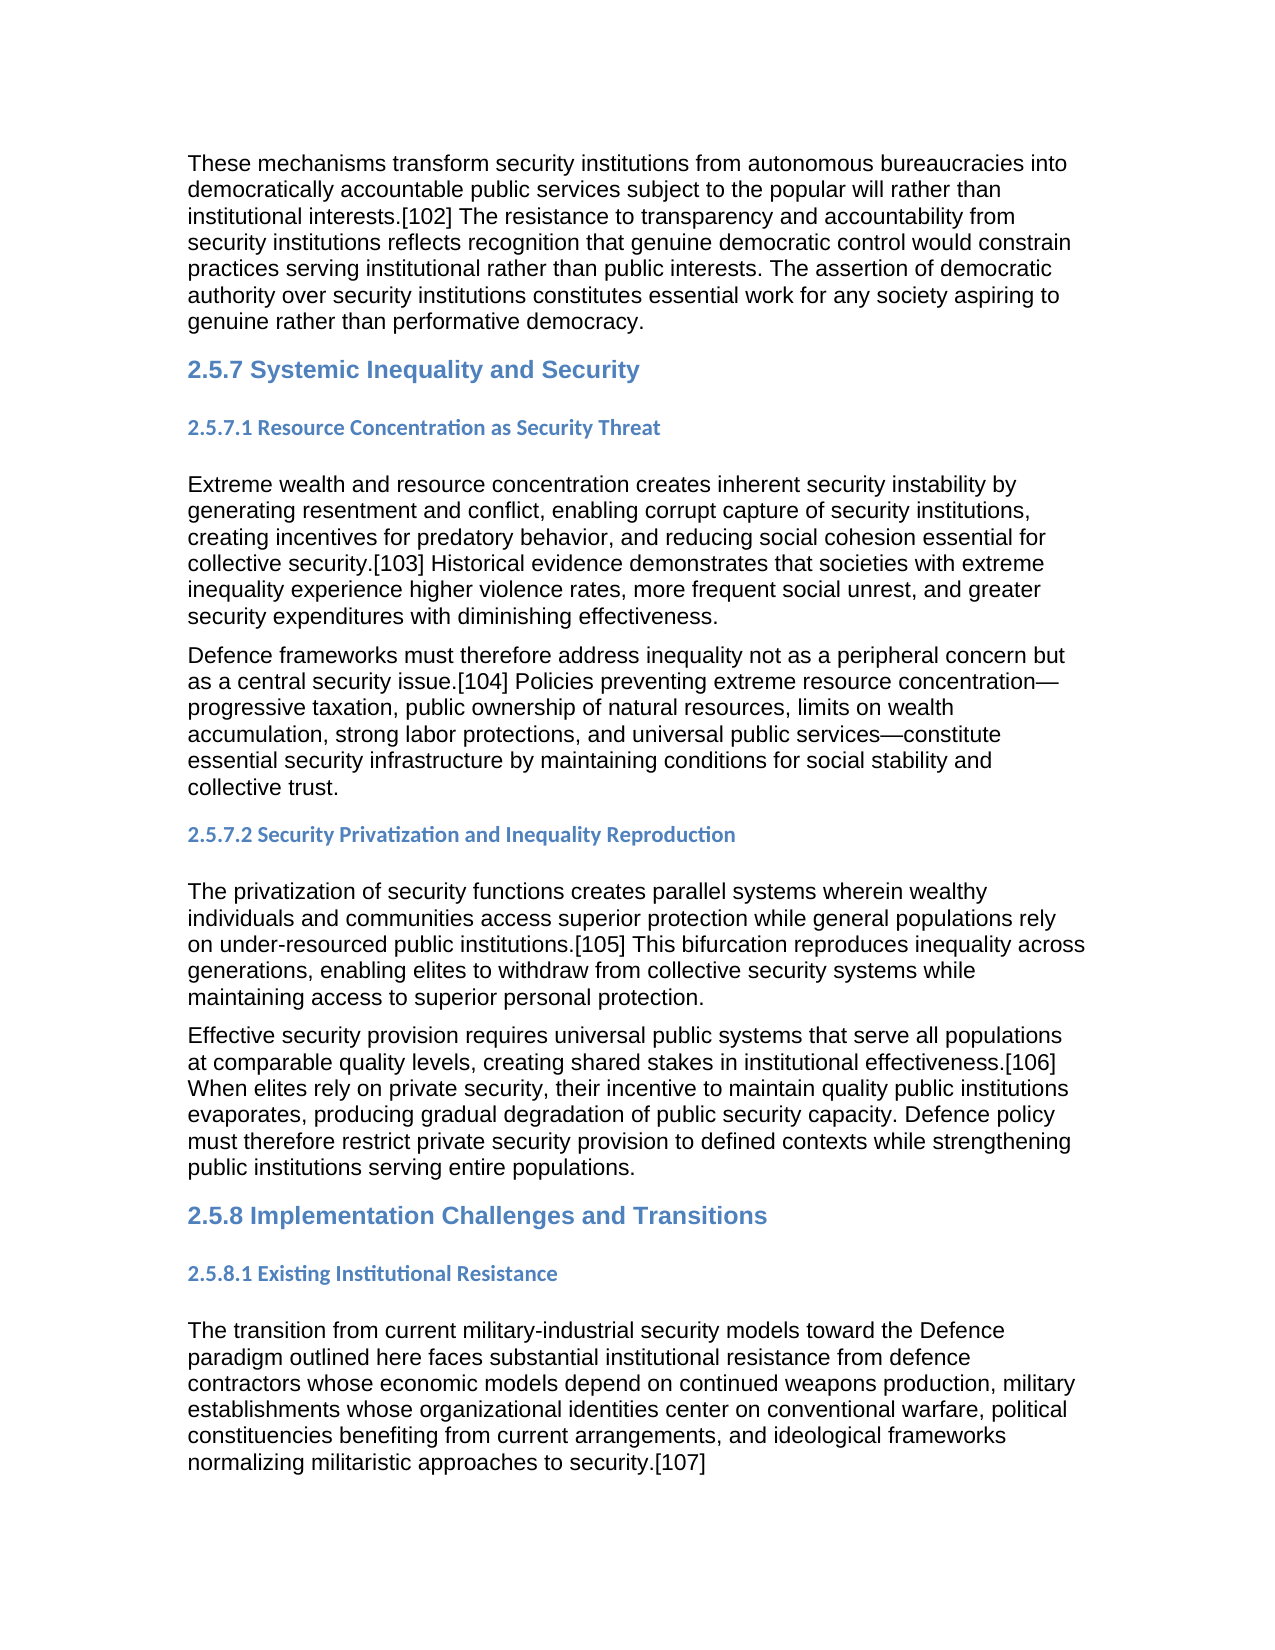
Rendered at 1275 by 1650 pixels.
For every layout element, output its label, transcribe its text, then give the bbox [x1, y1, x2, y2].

text Defence frameworks must therefore address inequality not as a peripheral concern but as a central security issue.[104] Policies preventing extreme resource concentration—progressive taxation, public ownership of natural resources, limits on wealth accumulation, strong labor protections, and universal public services—constitute essential security infrastructure by maintaining conditions for social stability and collective trust. [187, 642, 1087, 800]
subtitle 2.5.7.1 Resource Concentration as Security Threat [187, 413, 1087, 442]
text The privatization of security functions creates parallel systems wherein wealthy individuals and communities access superior protection while general populations rely on under-resourced public institutions.[105] This bifurcation reproduces inequality across generations, enabling elites to withdraw from collective security systems while maintaining access to superior personal protection. [187, 878, 1087, 1010]
text Effective security provision requires universal public systems that serve all populations at comparable quality levels, creating shared stakes in institutional effectiveness.[106] When elites rely on private security, their incentive to maintain quality public institutions evaporates, producing gradual degradation of public security capacity. Defence policy must therefore restrict private security provision to defined contexts while strengthening public institutions serving entire populations. [187, 1022, 1087, 1181]
text These mechanisms transform security institutions from autonomous bureaucracies into democratically accountable public services subject to the popular will rather than institutional interests.[102] The resistance to transparency and accountability from security institutions reflects recognition that genuine democratic control would constrain practices serving institutional rather than public interests. The assertion of democratic authority over security institutions constitutes essential work for any society aspiring to genuine rather than performative democracy. [187, 150, 1087, 334]
text Extreme wealth and resource concentration creates inherent security instability by generating resentment and conflict, enabling corrupt capture of security institutions, creating incentives for predatory behavior, and reducing social cohesion essential for collective security.[103] Historical evidence demonstrates that societies with extreme inequality experience higher violence rates, more frequent social unrest, and greater security expenditures with diminishing effectiveness. [187, 471, 1087, 629]
subtitle 2.5.7.2 Security Privatization and Inequality Reproduction [187, 821, 1087, 849]
subtitle 2.5.7 Systemic Inequality and Security [187, 355, 1087, 384]
subtitle 2.5.8 Implementation Challenges and Transitions [187, 1201, 1087, 1230]
subtitle 2.5.8.1 Existing Institutional Resistance [187, 1259, 1087, 1288]
text The transition from current military-industrial security models toward the Defence paradigm outlined here faces substantial institutional resistance from defence contractors whose economic models depend on continued weapons production, military establishments whose organizational identities center on conventional warfare, political constituencies benefiting from current arrangements, and ideological frameworks normalizing militaristic approaches to security.[107] [187, 1317, 1087, 1475]
